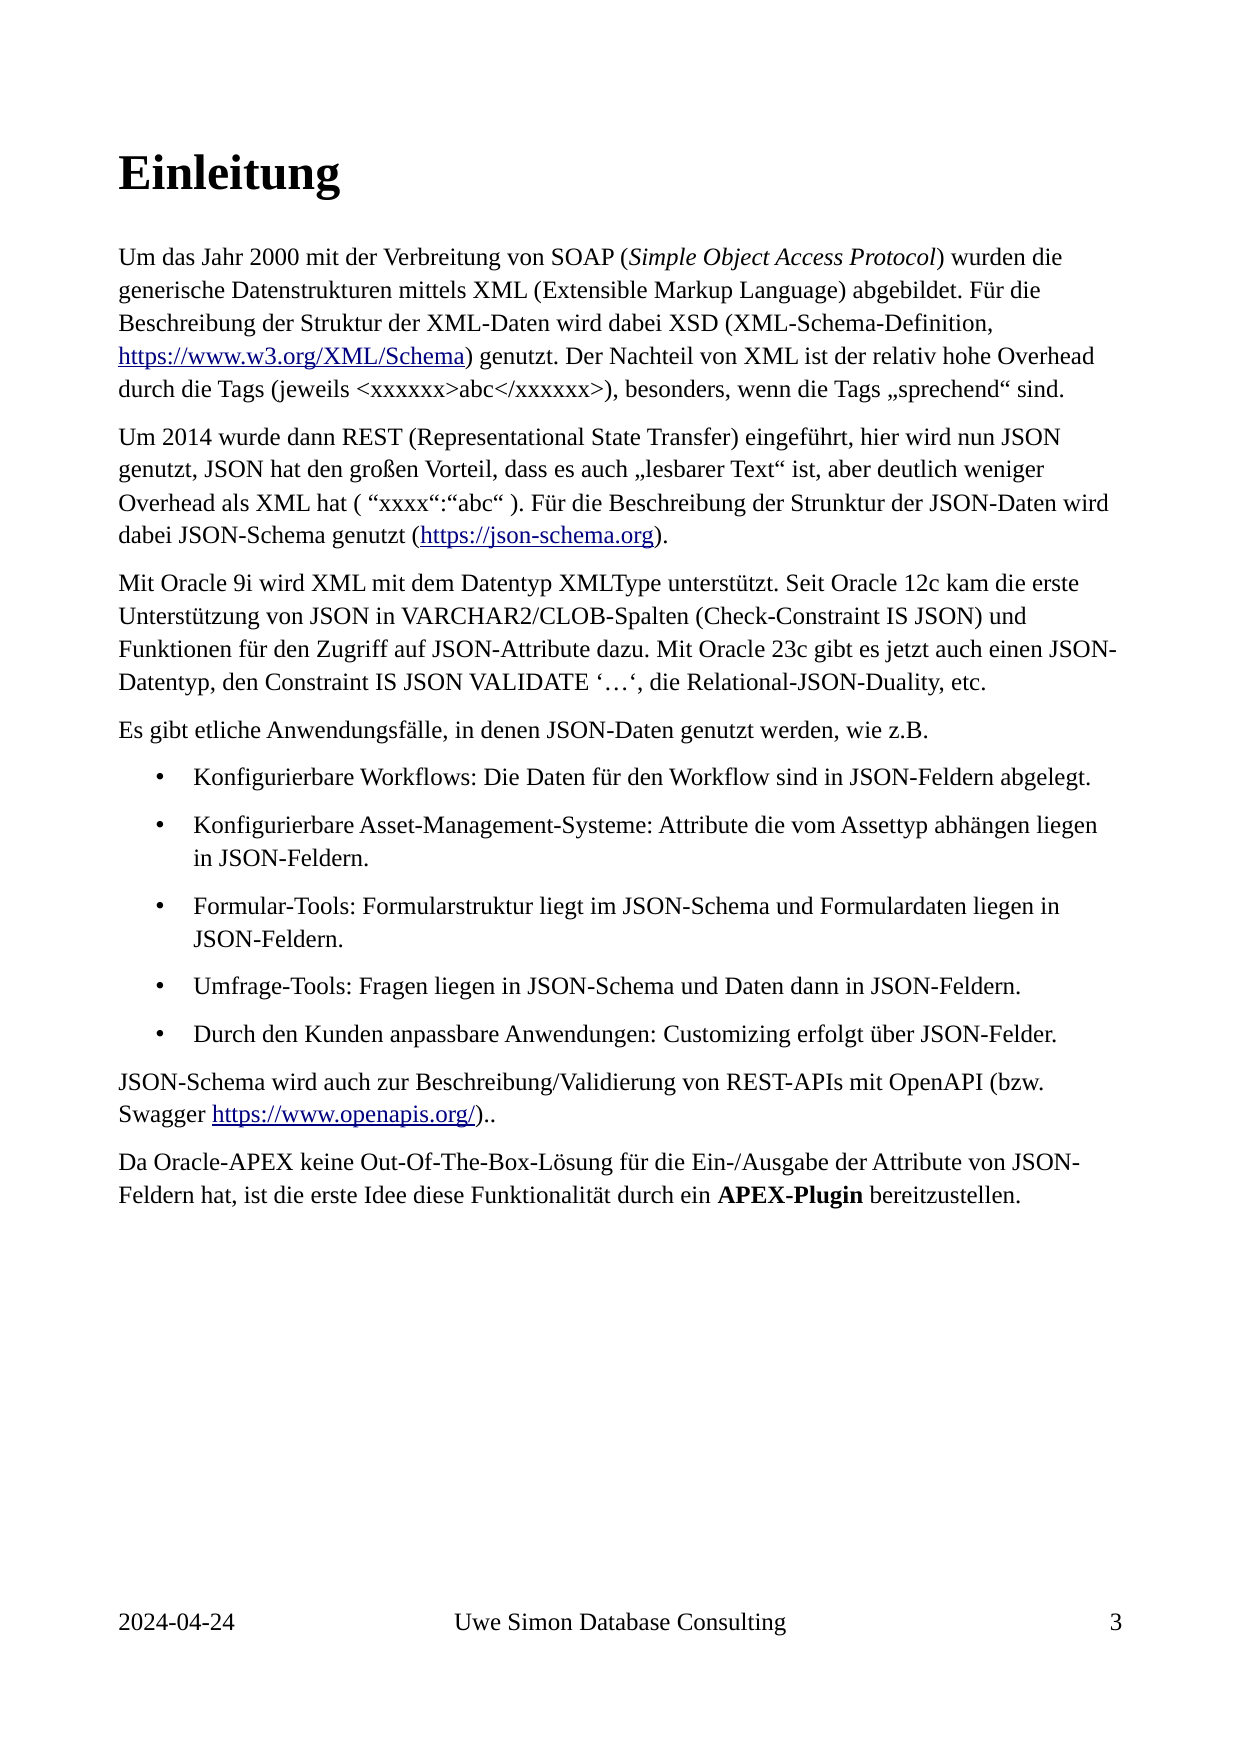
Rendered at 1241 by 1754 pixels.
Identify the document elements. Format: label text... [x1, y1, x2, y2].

text Da Oracle-APEX keine Out-Of-The-Box-Lösung für die Ein-/Ausgabe der Attribute von JSON-Feldern hat, ist die erste Idee diese Funktionalität durch ein APEX-Plugin bereitzustellen. [118, 1147, 1122, 1209]
text JSON-Schema wird auch zur Beschreibung/Validierung von REST-APIs mit OpenAPI (bzw. Swagger https://www.openapis.org/).. [118, 1067, 1122, 1128]
list Umfrage-Tools: Fragen liegen in JSON-Schema und Daten dann in JSON-Feldern. [156, 971, 1122, 1000]
list Konfigurierbare Workflows: Die Daten für den Workflow sind in JSON-Feldern abgelegt. [156, 762, 1122, 791]
subtitle Einleitung [118, 143, 1122, 201]
text Es gibt etliche Anwendungsfälle, in denen JSON-Daten genutzt werden, wie z.B. [118, 715, 1122, 744]
list Durch den Kunden anpassbare Anwendungen: Customizing erfolgt über JSON-Felder. [156, 1019, 1122, 1048]
list Konfigurierbare Asset-Management-Systeme: Attribute die vom Assettyp abhängen liegen in JSON-Feldern. [156, 810, 1122, 872]
text Um 2014 wurde dann REST (Representational State Transfer) eingeführt, hier wird nun JSON genutzt, JSON hat den großen Vorteil, dass es auch „lesbarer Text“ ist, aber deutlich weniger Overhead als XML hat ( “xxxx“:“abc“ ). Für die Beschreibung der Strunktur der JSON-Daten wird dabei JSON-Schema genutzt (https://json-schema.org). [118, 422, 1122, 549]
list Formular-Tools: Formularstruktur liegt im JSON-Schema und Formulardaten liegen in JSON-Feldern. [156, 891, 1122, 952]
text Mit Oracle 9i wird XML mit dem Datentyp XMLType unterstützt. Seit Oracle 12c kam die erste Unterstützung von JSON in VARCHAR2/CLOB-Spalten (Check-Constraint IS JSON) und Funktionen für den Zugriff auf JSON-Attribute dazu. Mit Oracle 23c gibt es jetzt auch einen JSON-Datentyp, den Constraint IS JSON VALIDATE ‘…‘, die Relational-JSON-Duality, etc. [118, 568, 1122, 696]
text Um das Jahr 2000 mit der Verbreitung von SOAP (Simple Object Access Protocol) wurden die generische Datenstrukturen mittels XML (Extensible Markup Language) abgebildet. Für die Beschreibung der Struktur der XML-Daten wird dabei XSD (XML-Schema-Definition, https://www.w3.org/XML/Schema) genutzt. Der Nachteil von XML ist der relativ hohe Overhead durch die Tags (jeweils <xxxxxx>abc</xxxxxx>), besonders, wenn die Tags „sprechend“ sind. [118, 242, 1122, 403]
